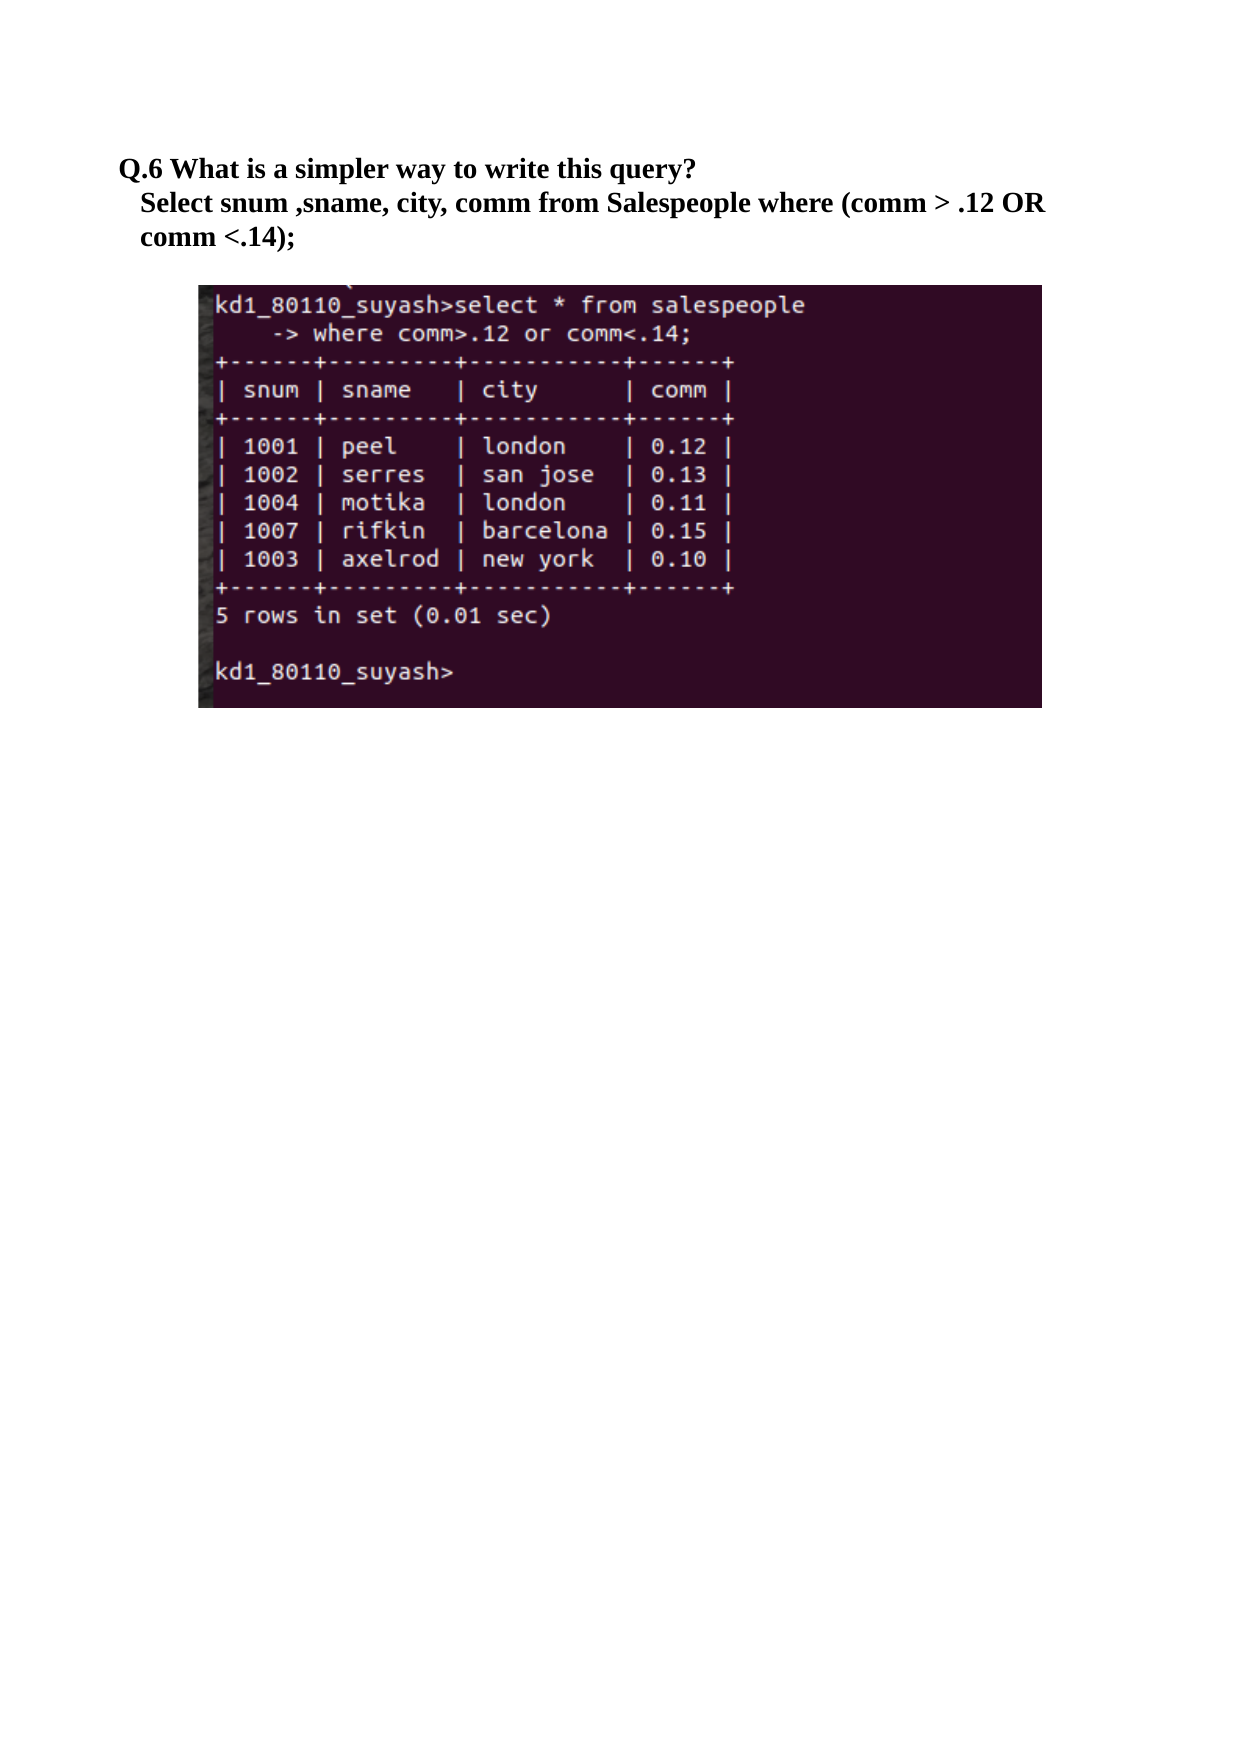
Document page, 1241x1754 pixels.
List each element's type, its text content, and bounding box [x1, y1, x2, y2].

text comm <.14); [118, 219, 1122, 252]
text Select snum ,sname, city, comm from Salespeople where (comm > .12 OR [118, 185, 1122, 219]
text Q.6 What is a simpler way to write this query? [118, 152, 1122, 185]
picture [198, 285, 1042, 708]
